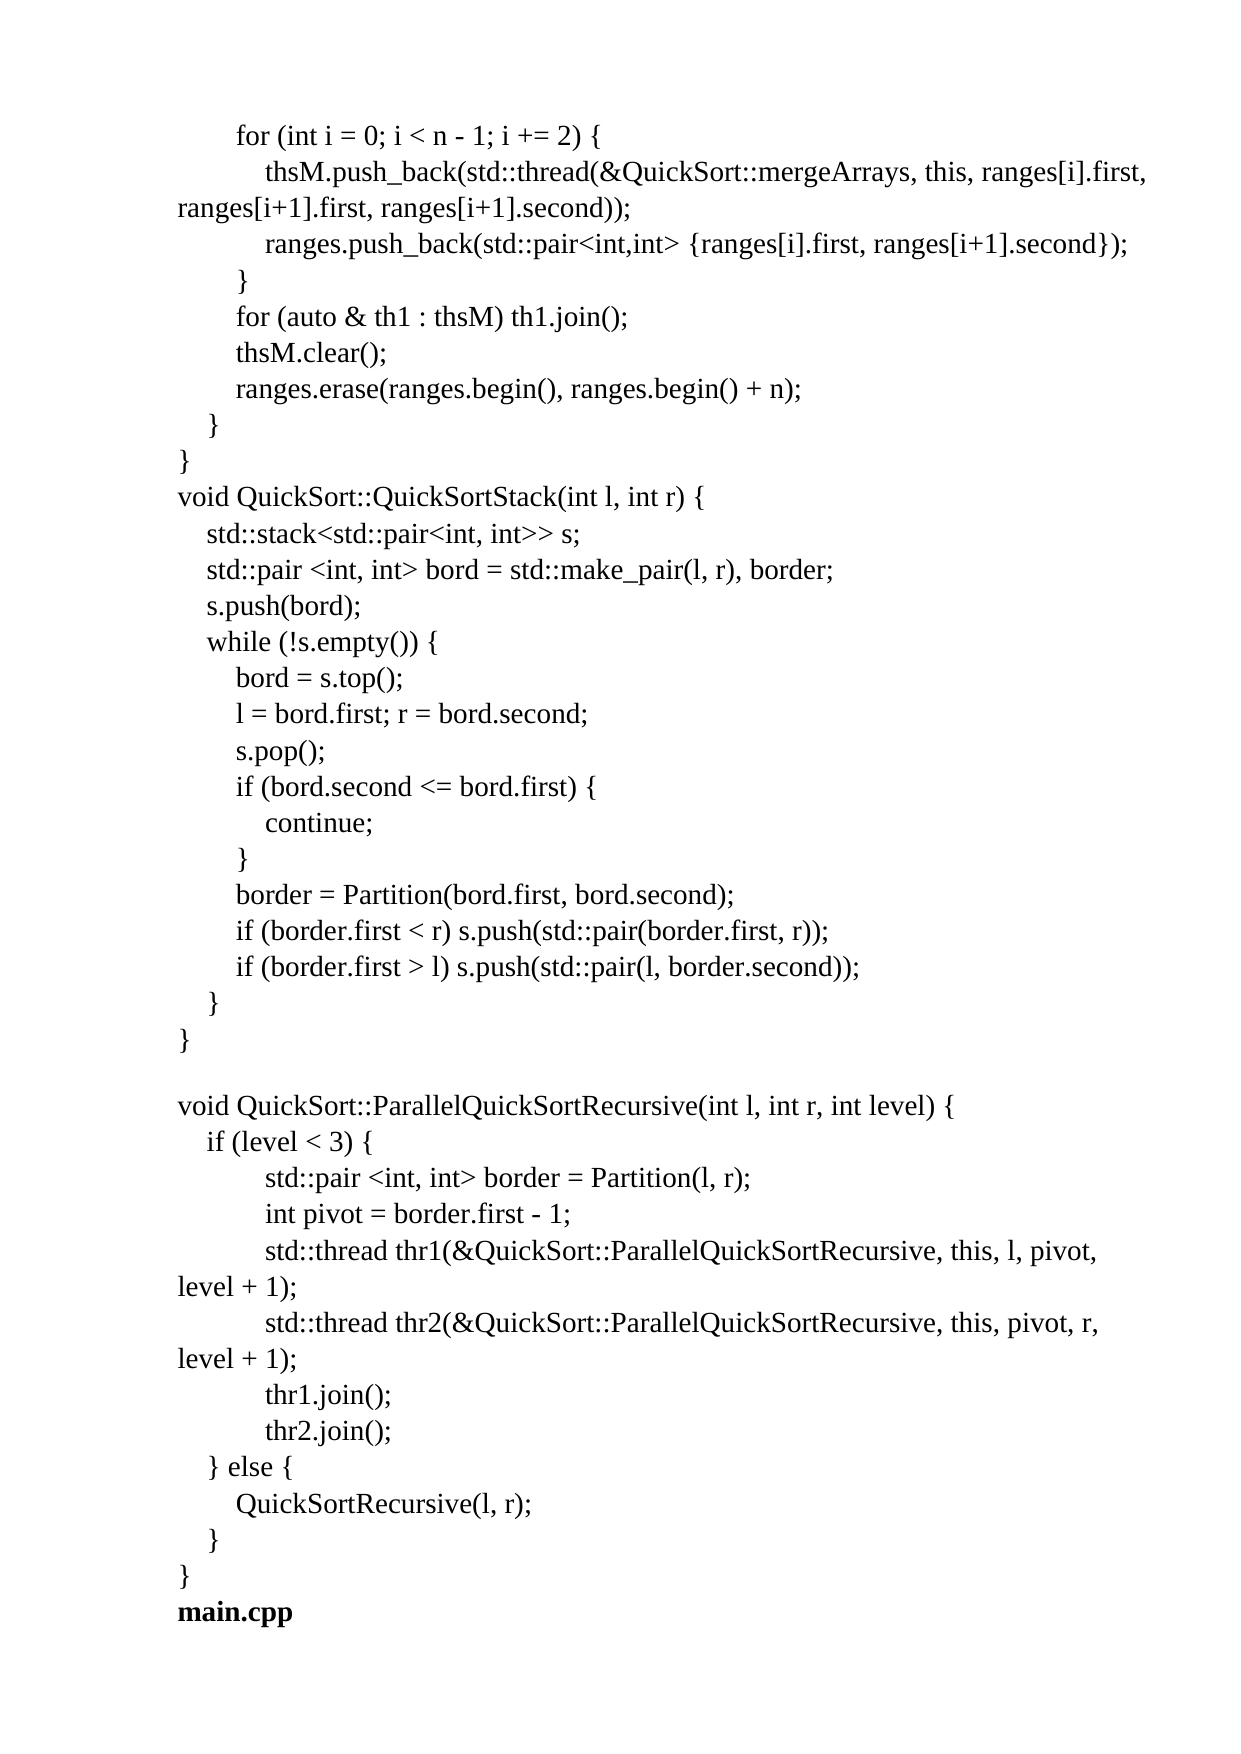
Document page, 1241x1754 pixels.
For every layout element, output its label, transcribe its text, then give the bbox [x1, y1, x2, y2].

text std::pair <int, int> bord = std::make_pair(l, r), border; [177, 552, 1152, 585]
text void QuickSort::QuickSortStack(int l, int r) { [177, 479, 1152, 513]
text } [177, 841, 1152, 874]
text ranges.erase(ranges.begin(), ranges.begin() + n); [177, 371, 1152, 405]
text } [177, 986, 1152, 1019]
text if (bord.second <= bord.first) { [177, 769, 1152, 802]
text std::thread thr2(&QuickSort::ParallelQuickSortRecursive, this, pivot, r, level + 1); [177, 1305, 1152, 1375]
text } [177, 1558, 1152, 1592]
text ranges.push_back(std::pair<int,int> {ranges[i].first, ranges[i+1].second}); [177, 227, 1152, 260]
text } [177, 1522, 1152, 1555]
text void QuickSort::ParallelQuickSortRecursive(int l, int r, int level) { [177, 1088, 1152, 1122]
text thr2.join(); [177, 1413, 1152, 1447]
text if (level < 3) { [177, 1124, 1152, 1158]
text bord = s.top(); [177, 660, 1152, 694]
text int pivot = border.first - 1; [177, 1197, 1152, 1230]
text l = bord.first; r = bord.second; [177, 696, 1152, 730]
text } [177, 407, 1152, 441]
text while (!s.empty()) { [177, 624, 1152, 658]
text } [177, 1022, 1152, 1055]
text thr1.join(); [177, 1377, 1152, 1411]
text std::pair <int, int> border = Partition(l, r); [177, 1160, 1152, 1194]
text std::stack<std::pair<int, int>> s; [177, 516, 1152, 549]
text main.cpp [177, 1594, 1152, 1628]
text } else { [177, 1449, 1152, 1483]
text if (border.first > l) s.push(std::pair(l, border.second)); [177, 949, 1152, 983]
text QuickSortRecursive(l, r); [177, 1486, 1152, 1519]
text border = Partition(bord.first, bord.second); [177, 877, 1152, 911]
text s.pop(); [177, 733, 1152, 766]
text thsM.clear(); [177, 335, 1152, 368]
text } [177, 443, 1152, 477]
text if (border.first < r) s.push(std::pair(border.first, r)); [177, 913, 1152, 947]
text } [177, 263, 1152, 296]
text continue; [177, 805, 1152, 838]
text thsM.push_back(std::thread(&QuickSort::mergeArrays, this, ranges[i].first, ranges[i+1].first, ranges[i+1].second)); [177, 154, 1152, 224]
text std::thread thr1(&QuickSort::ParallelQuickSortRecursive, this, l, pivot, level + 1); [177, 1233, 1152, 1302]
text s.push(bord); [177, 588, 1152, 622]
text for (int i = 0; i < n - 1; i += 2) { [177, 118, 1152, 152]
text for (auto & th1 : thsM) th1.join(); [177, 299, 1152, 332]
